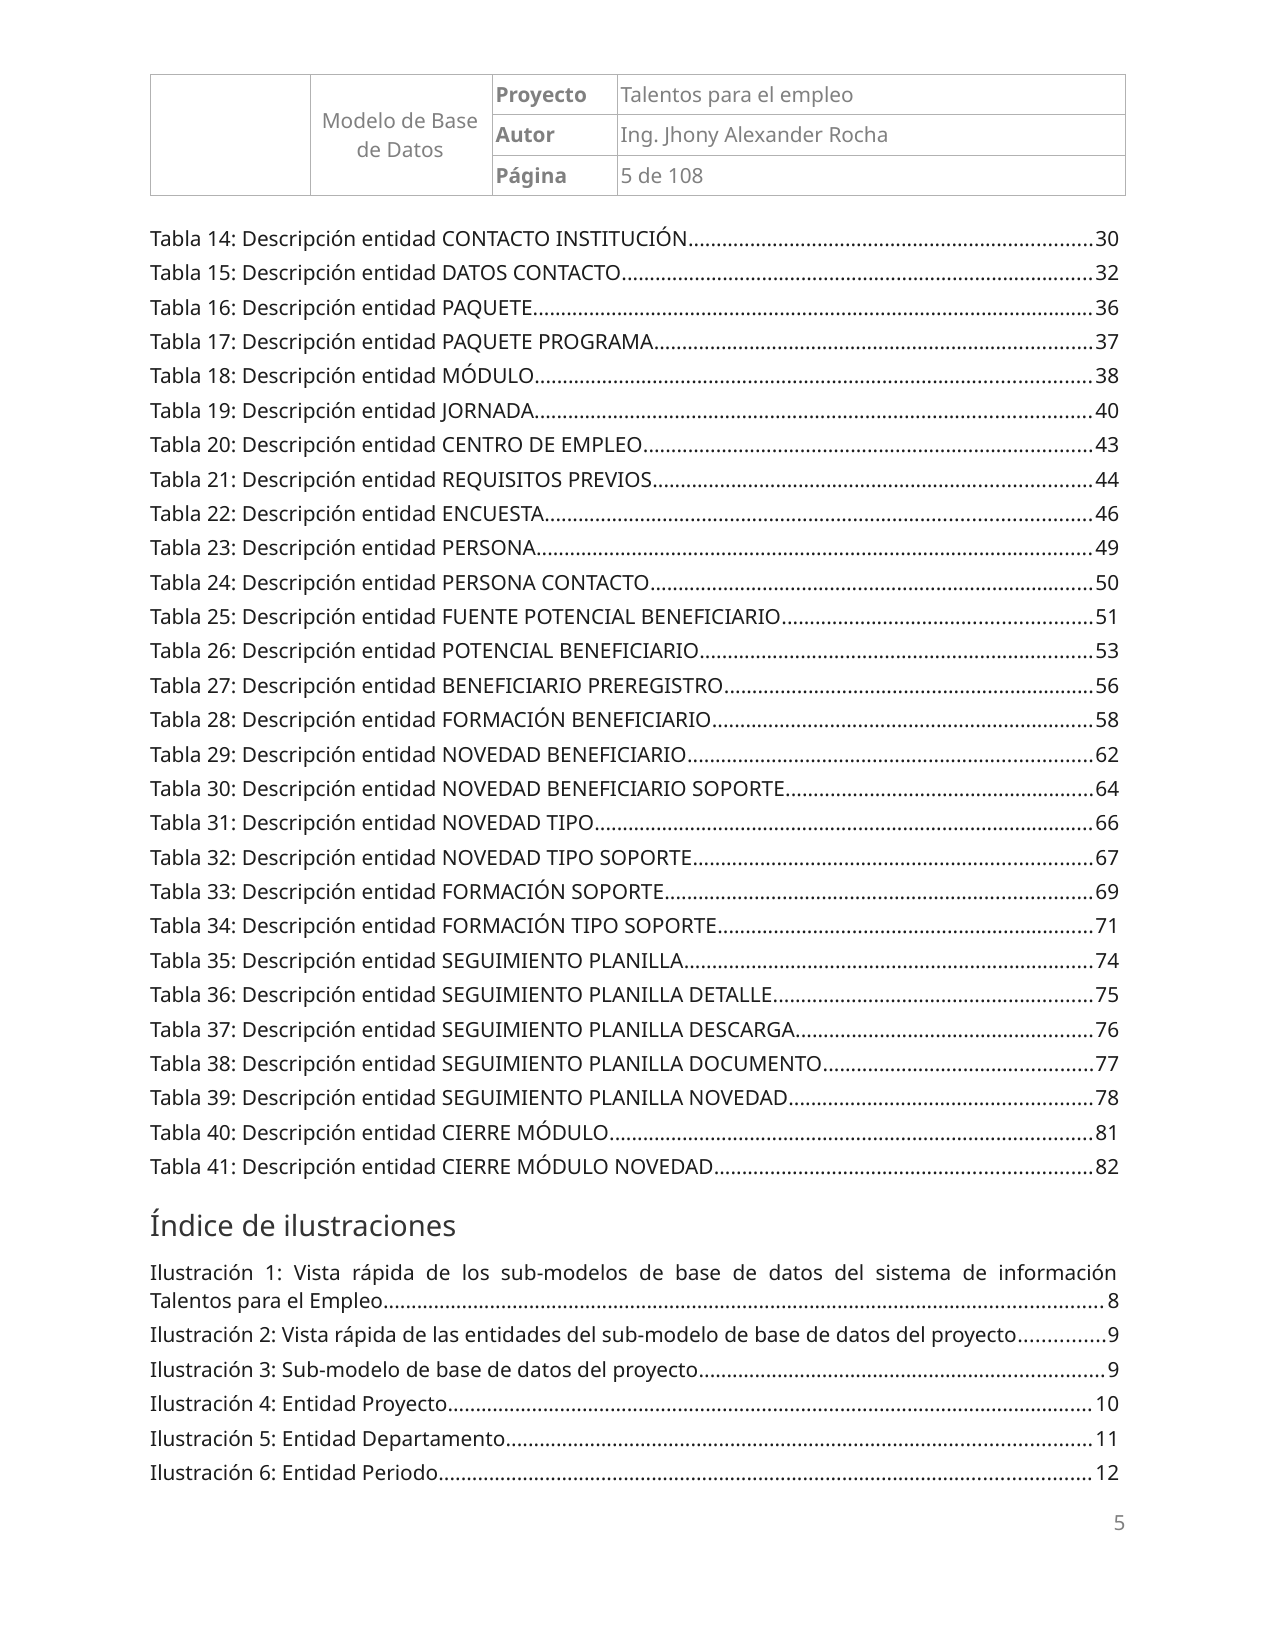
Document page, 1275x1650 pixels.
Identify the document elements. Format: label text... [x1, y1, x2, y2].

text Tabla 19: Descripción entidad JORNADA 40 [150, 396, 1119, 424]
text Tabla 38: Descripción entidad SEGUIMIENTO PLANILLA DOCUMENTO 77 [150, 1049, 1119, 1077]
text Tabla 37: Descripción entidad SEGUIMIENTO PLANILLA DESCARGA 76 [150, 1015, 1119, 1043]
text Tabla 17: Descripción entidad PAQUETE PROGRAMA 37 [150, 327, 1119, 356]
text Tabla 33: Descripción entidad FORMACIÓN SOPORTE 69 [150, 877, 1119, 906]
text Tabla 24: Descripción entidad PERSONA CONTACTO 50 [150, 568, 1119, 596]
text Tabla 31: Descripción entidad NOVEDAD TIPO 66 [150, 808, 1119, 837]
text Tabla 22: Descripción entidad ENCUESTA 46 [150, 499, 1119, 527]
text Tabla 23: Descripción entidad PERSONA 49 [150, 533, 1119, 562]
text Tabla 28: Descripción entidad FORMACIÓN BENEFICIARIO 58 [150, 705, 1119, 734]
text Tabla 25: Descripción entidad FUENTE POTENCIAL BENEFICIARIO 51 [150, 602, 1119, 631]
text Tabla 27: Descripción entidad BENEFICIARIO PREREGISTRO 56 [150, 671, 1119, 699]
text Tabla 14: Descripción entidad CONTACTO INSTITUCIÓN 30 [150, 224, 1119, 252]
text Tabla 20: Descripción entidad CENTRO DE EMPLEO 43 [150, 430, 1119, 459]
text Tabla 16: Descripción entidad PAQUETE 36 [150, 293, 1119, 321]
text Ilustración 3: Sub-modelo de base de datos del proyecto 9 [150, 1355, 1119, 1383]
text Tabla 18: Descripción entidad MÓDULO 38 [150, 362, 1119, 390]
text Ilustración 6: Entidad Periodo 12 [150, 1458, 1119, 1487]
text Ilustración 2: Vista rápida de las entidades del sub-modelo de base de datos del proyecto 9 [150, 1321, 1119, 1349]
text Tabla 26: Descripción entidad POTENCIAL BENEFICIARIO 53 [150, 637, 1119, 665]
text Tabla 32: Descripción entidad NOVEDAD TIPO SOPORTE 67 [150, 843, 1119, 871]
text Ilustración 4: Entidad Proyecto 10 [150, 1389, 1119, 1418]
text Tabla 41: Descripción entidad CIERRE MÓDULO NOVEDAD 82 [150, 1152, 1119, 1181]
text Tabla 39: Descripción entidad SEGUIMIENTO PLANILLA NOVEDAD 78 [150, 1083, 1119, 1112]
text Tabla 15: Descripción entidad DATOS CONTACTO 32 [150, 258, 1119, 287]
text Tabla 40: Descripción entidad CIERRE MÓDULO 81 [150, 1118, 1119, 1146]
text Tabla 35: Descripción entidad SEGUIMIENTO PLANILLA 74 [150, 946, 1119, 974]
text Tabla 36: Descripción entidad SEGUIMIENTO PLANILLA DETALLE 75 [150, 980, 1119, 1009]
text Tabla 30: Descripción entidad NOVEDAD BENEFICIARIO SOPORTE 64 [150, 774, 1119, 802]
text Tabla 21: Descripción entidad REQUISITOS PREVIOS 44 [150, 465, 1119, 493]
text Tabla 29: Descripción entidad NOVEDAD BENEFICIARIO 62 [150, 740, 1119, 768]
text Ilustración 5: Entidad Departamento 11 [150, 1424, 1119, 1452]
subtitle Índice de ilustraciones [150, 1206, 1125, 1245]
text Ilustración 1: Vista rápida de los sub-modelos de base de datos del sistema de información Talentos para el Empleo 8 [150, 1258, 1119, 1315]
text Tabla 34: Descripción entidad FORMACIÓN TIPO SOPORTE 71 [150, 912, 1119, 940]
